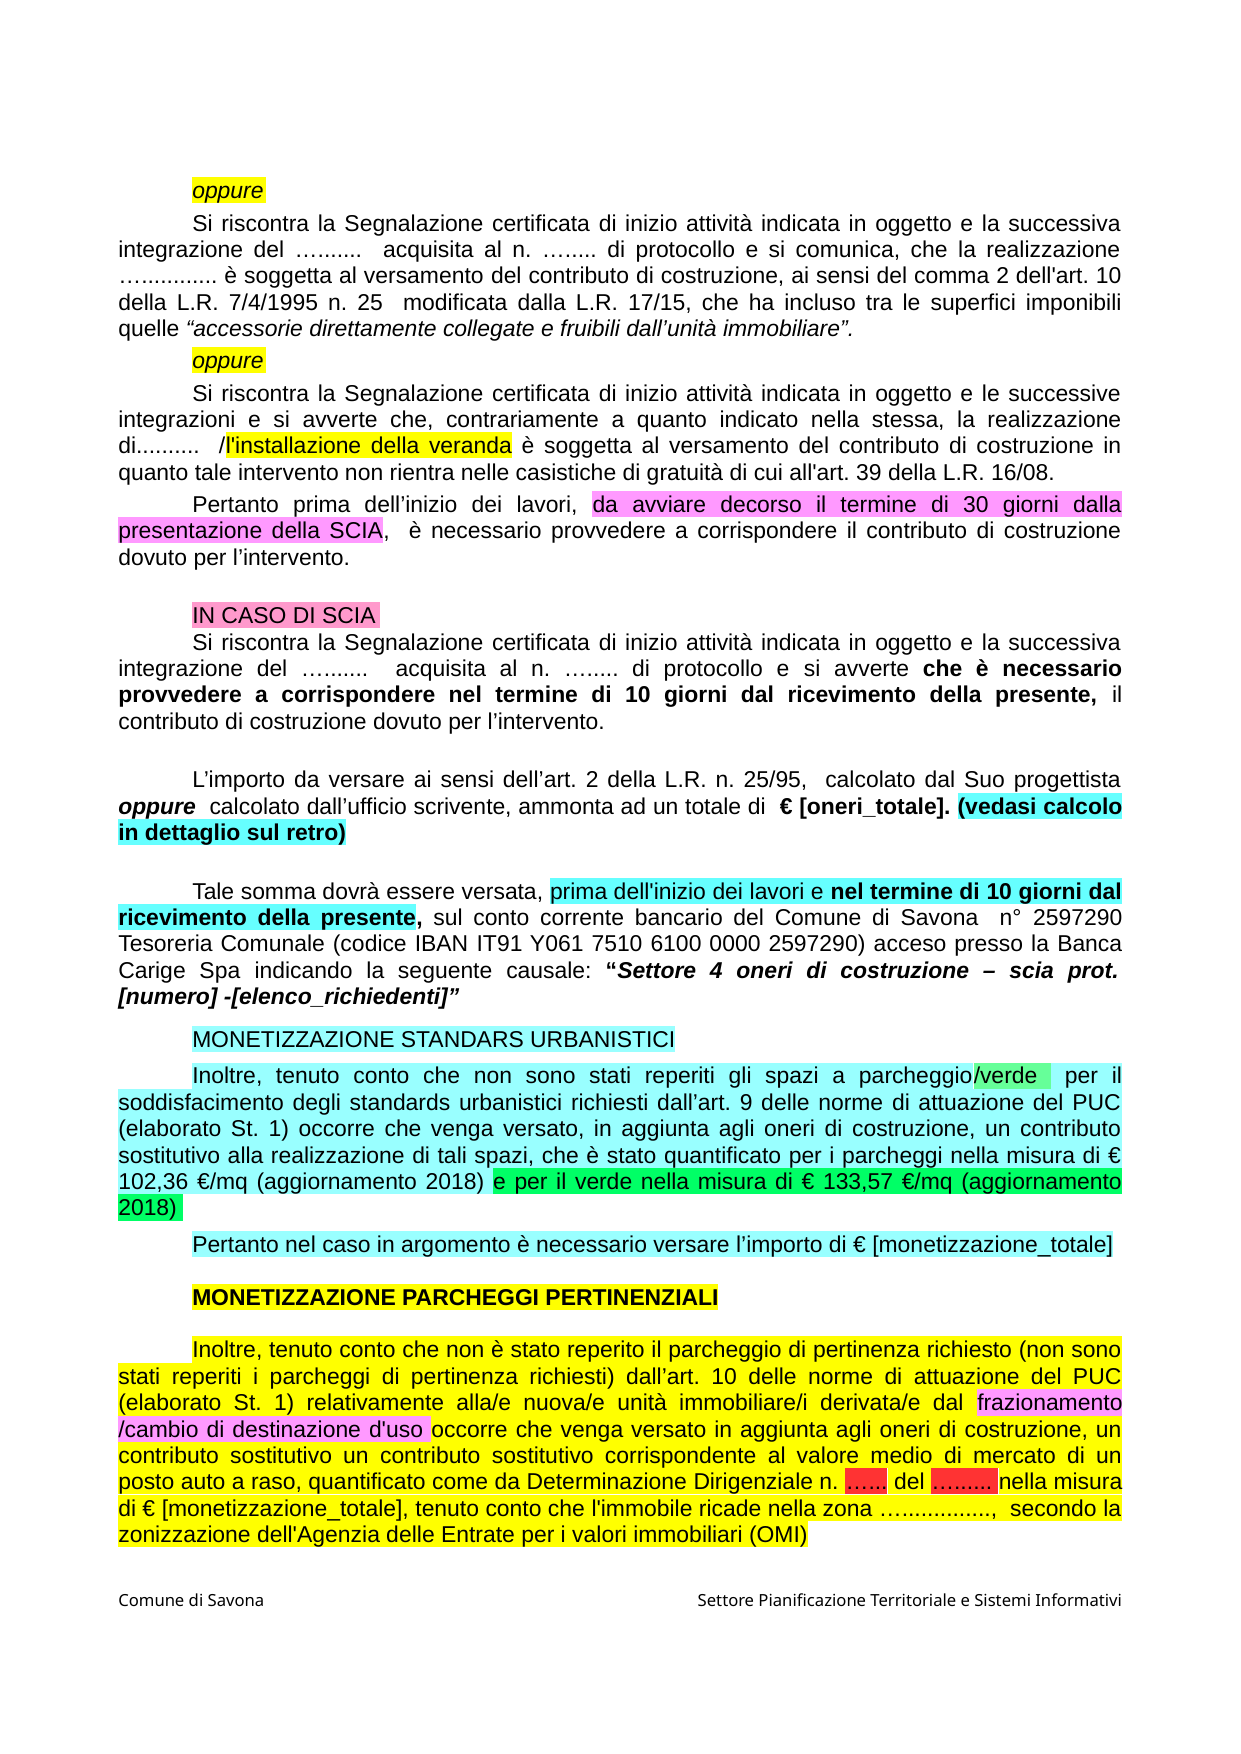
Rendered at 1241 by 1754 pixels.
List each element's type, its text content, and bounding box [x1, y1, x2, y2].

text L’importo da versare ai sensi dell’art. 2 della L.R. n. 25/95, calcolato dal Suo progettista oppure calcolato dall’ufficio scrivente, ammonta ad un totale di € [oneri_totale]. (vedasi calcolo in dettaglio sul retro) [118, 766, 1122, 845]
text MONETIZZAZIONE STANDARS URBANISTICI [118, 1026, 1122, 1052]
text Si riscontra la Segnalazione certificata di inizio attività indicata in oggetto e la successiva integrazione del …....... acquisita al n. …..... di protocollo e si avverte che è necessario provvedere a corrispondere nel termine di 10 giorni dal ricevimento della presente, il contributo di costruzione dovuto per l’intervento. [118, 628, 1122, 734]
text Pertanto nel caso in argomento è necessario versare l’importo di € [monetizzazione_totale] [118, 1231, 1122, 1257]
text Inoltre, tenuto conto che non è stato reperito il parcheggio di pertinenza richiesto (non sono stati reperiti i parcheggi di pertinenza richiesti) dall’art. 10 delle norme di attuazione del PUC (elaborato St. 1) relativamente alla/e nuova/e unità immobiliare/i derivata/e dal frazionamento /cambio di destinazione d'uso occorre che venga versato in aggiunta agli oneri di costruzione, un contributo sostitutivo un contributo sostitutivo corrispondente al valore medio di mercato di un posto auto a raso, quantificato come da Determinazione Dirigenziale n. …... del …...... nella misura di € [monetizzazione_totale], tenuto conto che l'immobile ricade nella zona ….............., secondo la zonizzazione dell'Agenzia delle Entrate per i valori immobiliari (OMI) [118, 1336, 1122, 1547]
text oppure [118, 347, 1122, 373]
text oppure [118, 177, 1122, 203]
text Pertanto prima dell’inizio dei lavori, da avviare decorso il termine di 30 giorni dalla presentazione della SCIA, è necessario provvedere a corrispondere il contributo di costruzione dovuto per l’intervento. [118, 491, 1122, 570]
text MONETIZZAZIONE PARCHEGGI PERTINENZIALI [118, 1284, 1122, 1310]
text Inoltre, tenuto conto che non sono stati reperiti gli spazi a parcheggio/verde per il soddisfacimento degli standards urbanistici richiesti dall’art. 9 delle norme di attuazione del PUC (elaborato St. 1) occorre che venga versato, in aggiunta agli oneri di costruzione, un contributo sostitutivo alla realizzazione di tali spazi, che è stato quantificato per i parcheggi nella misura di € 102,36 €/mq (aggiornamento 2018) e per il verde nella misura di € 133,57 €/mq (aggiornamento 2018) [118, 1062, 1122, 1221]
text IN CASO DI SCIA [118, 602, 1122, 628]
text Si riscontra la Segnalazione certificata di inizio attività indicata in oggetto e le successive integrazioni e si avverte che, contrariamente a quanto indicato nella stessa, la realizzazione di.......... /l'installazione della veranda è soggetta al versamento del contributo di costruzione in quanto tale intervento non rientra nelle casistiche di gratuità di cui all'art. 39 della L.R. 16/08. [118, 379, 1122, 485]
text Si riscontra la Segnalazione certificata di inizio attività indicata in oggetto e la successiva integrazione del …....... acquisita al n. …..... di protocollo e si comunica, che la realizzazione …............ è soggetta al versamento del contributo di costruzione, ai sensi del comma 2 dell'art. 10 della L.R. 7/4/1995 n. 25 modificata dalla L.R. 17/15, che ha incluso tra le superfici imponibili quelle “accessorie direttamente collegate e fruibili dall’unità immobiliare”. [118, 209, 1122, 341]
text Tale somma dovrà essere versata, prima dell'inizio dei lavori e nel termine di 10 giorni dal ricevimento della presente, sul conto corrente bancario del Comune di Savona n° 2597290 Tesoreria Comunale (codice IBAN IT91 Y061 7510 6100 0000 2597290) acceso presso la Banca Carige Spa indicando la seguente causale: “Settore 4 oneri di costruzione – scia prot. [numero] -[elenco_richiedenti]” [118, 878, 1122, 1009]
